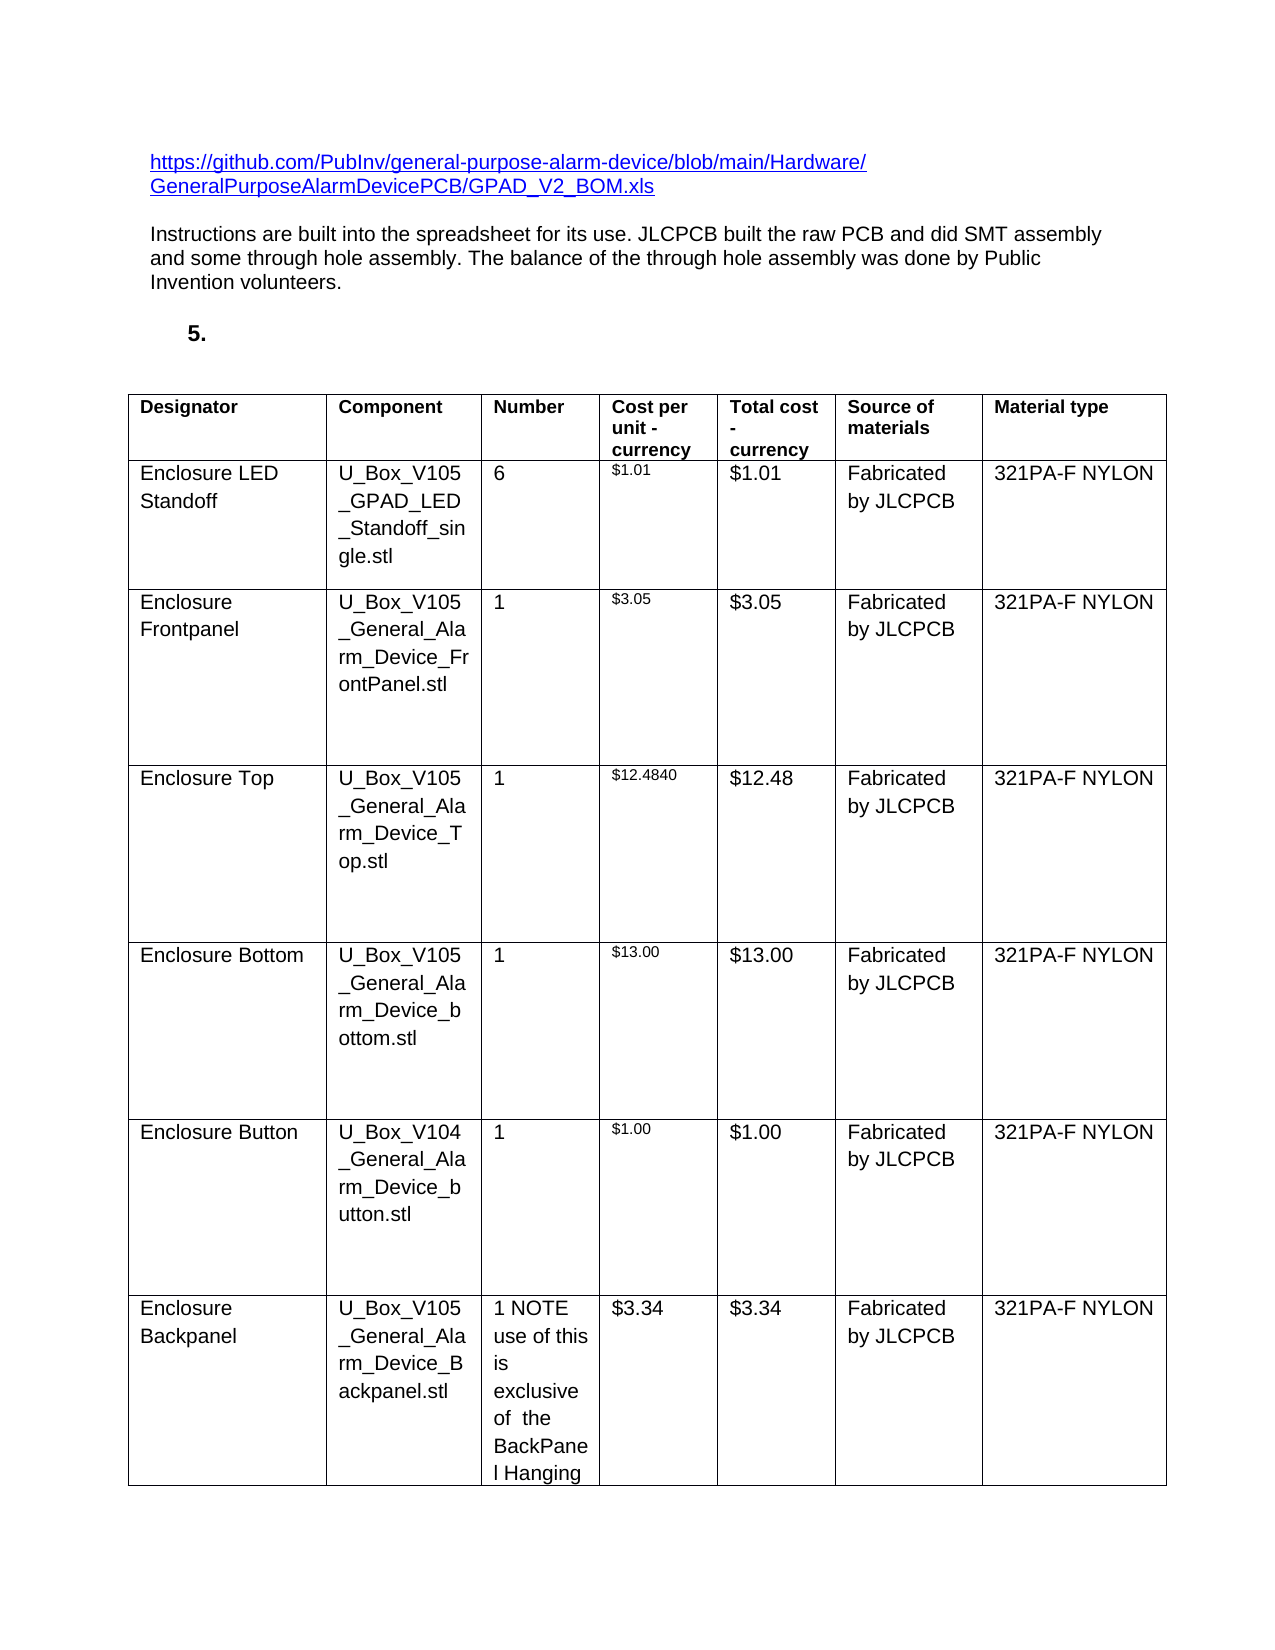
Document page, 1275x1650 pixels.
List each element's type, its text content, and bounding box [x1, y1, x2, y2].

table_cell U_Box_V105_General_Alarm_Device_bottom.stl [327, 943, 481, 1118]
table_cell Fabricated by JLCPCB [836, 943, 982, 1118]
table_header Material type [983, 395, 1166, 460]
table_cell $3.34 [718, 1296, 835, 1485]
table_cell $12.48 [718, 766, 835, 942]
table_cell $3.05 [600, 590, 717, 765]
table_cell U_Box_V105_General_Alarm_Device_Top.stl [327, 766, 481, 942]
table_cell 321PA-F NYLON [983, 1120, 1166, 1295]
text Instructions are built into the spreadsheet for its use. JLCPCB built the raw PCB and did SMT assembly and some through hole assembly. The balance of the through hole assembly was done by Public Invention volunteers. [150, 222, 1125, 294]
table_cell 1 [482, 590, 599, 765]
table_header Total cost - currency [718, 395, 835, 460]
table_cell 6 [482, 461, 599, 588]
table_cell 321PA-F NYLON [983, 766, 1166, 942]
table_header Number [482, 395, 599, 460]
table_cell $3.34 [600, 1296, 717, 1485]
table_cell Enclosure Top [129, 766, 326, 942]
table_cell Fabricated by JLCPCB [836, 766, 982, 942]
table_cell 321PA-F NYLON [983, 461, 1166, 588]
table_cell U_Box_V105_GPAD_LED_Standoff_single.stl [327, 461, 481, 588]
table_cell U_Box_V105_General_Alarm_Device_Backpanel.stl [327, 1296, 481, 1485]
table_header Component [327, 395, 481, 460]
table_cell $13.00 [718, 943, 835, 1118]
table_cell $13.00 [600, 943, 717, 1118]
table_cell 1 [482, 766, 599, 942]
table_cell Fabricated by JLCPCB [836, 590, 982, 765]
table_cell Fabricated by JLCPCB [836, 1296, 982, 1485]
table_cell $3.05 [718, 590, 835, 765]
table_cell $12.4840 [600, 766, 717, 942]
table_cell Fabricated by JLCPCB [836, 461, 982, 588]
table_cell $1.01 [600, 461, 717, 588]
table_cell Enclosure Backpanel [129, 1296, 326, 1485]
table_cell Enclosure Bottom [129, 943, 326, 1118]
table_cell Enclosure Button [129, 1120, 326, 1295]
table_cell U_Box_V104_General_Alarm_Device_button.stl [327, 1120, 481, 1295]
table_header Source of materials [836, 395, 982, 460]
table_cell 321PA-F NYLON [983, 590, 1166, 765]
table_cell $1.00 [600, 1120, 717, 1295]
table_cell Fabricated by JLCPCB [836, 1120, 982, 1295]
table_cell 321PA-F NYLON [983, 943, 1166, 1118]
text https://github.com/PubInv/general-purpose-alarm-device/blob/main/Hardware/GeneralPurposeAlarmDevicePCB/GPAD_V2_BOM.xls [150, 150, 1125, 198]
table_header Designator [129, 395, 326, 460]
table_cell $1.01 [718, 461, 835, 588]
table_header Cost per unit -currency [600, 395, 717, 460]
table_cell 1 [482, 1120, 599, 1295]
table_cell Enclosure LED Standoff [129, 461, 326, 588]
table_cell 1 NOTE use of this is exclusive of the BackPanel Hanging [482, 1296, 599, 1485]
table_cell $1.00 [718, 1120, 835, 1295]
table_cell Enclosure Frontpanel [129, 590, 326, 765]
table_cell 321PA-F NYLON [983, 1296, 1166, 1485]
table_cell 1 [482, 943, 599, 1118]
table_cell U_Box_V105_General_Alarm_Device_FrontPanel.stl [327, 590, 481, 765]
